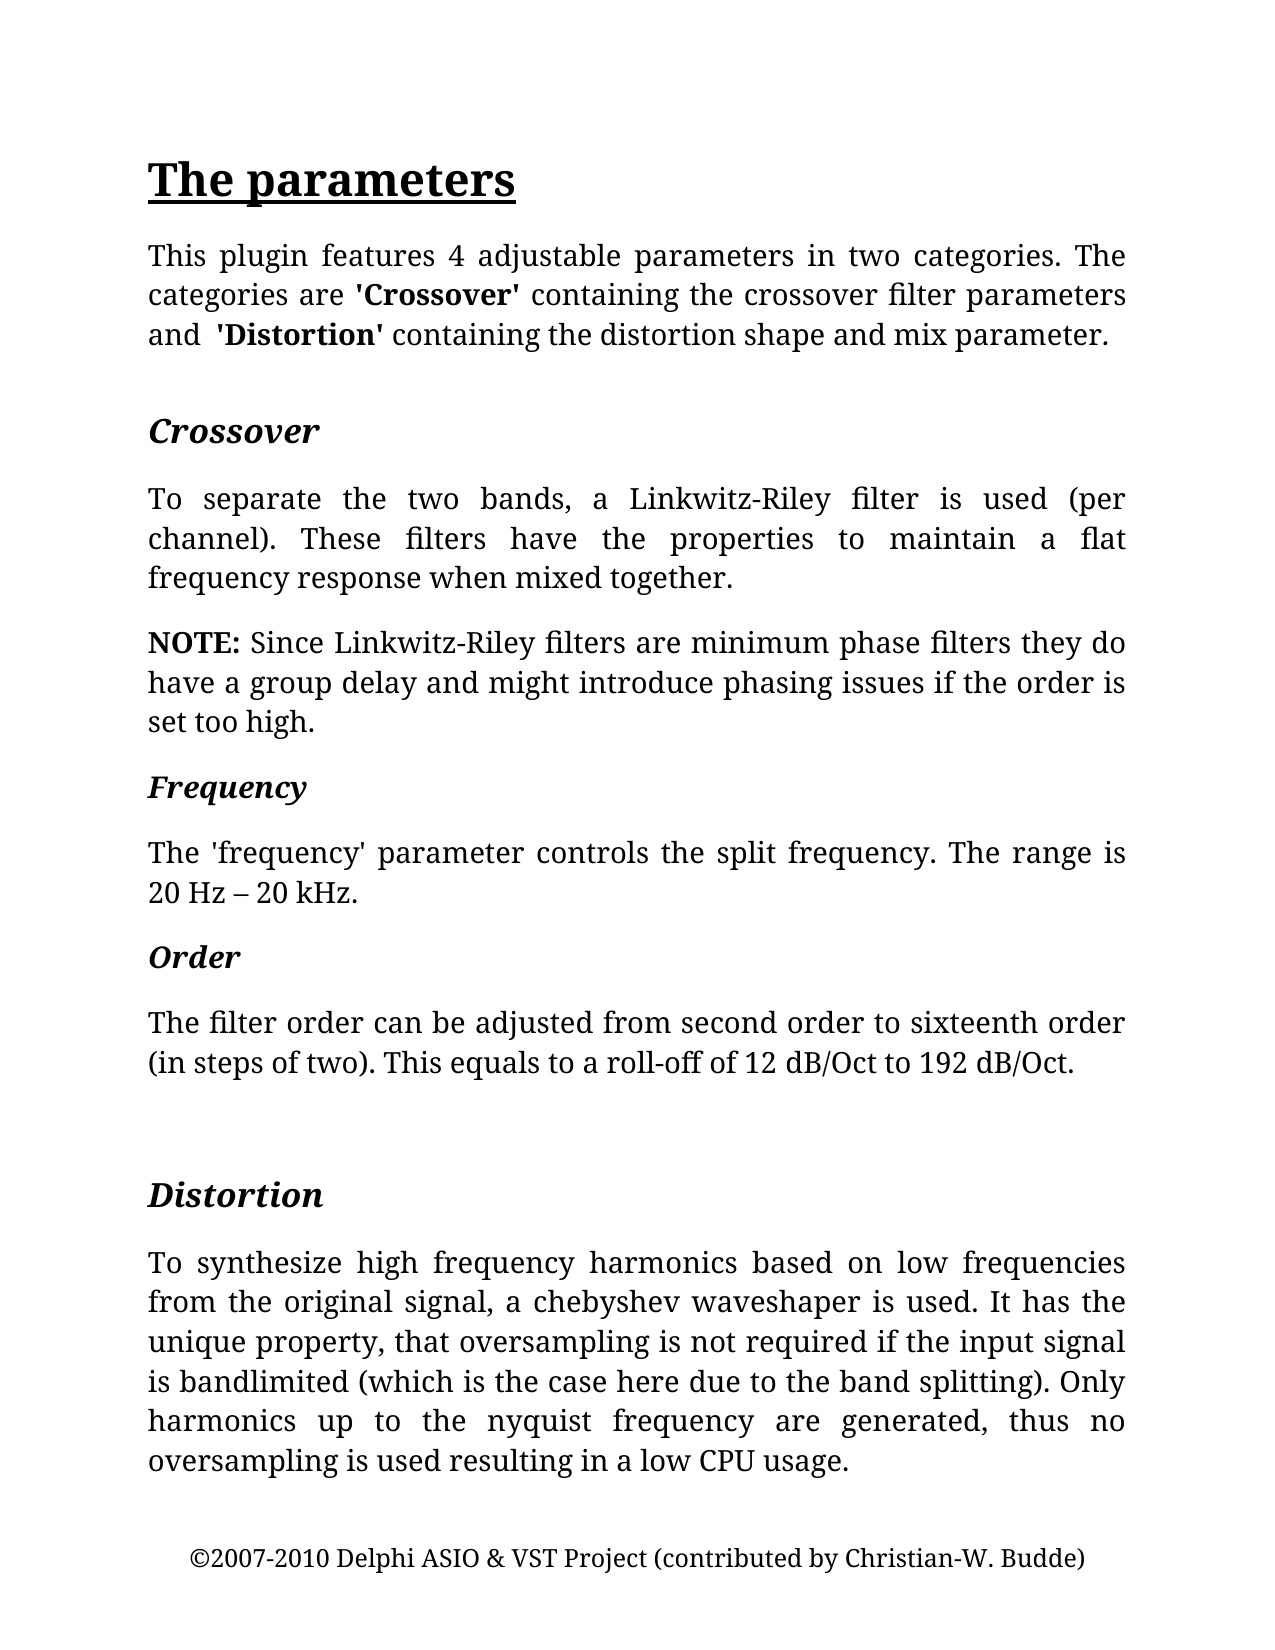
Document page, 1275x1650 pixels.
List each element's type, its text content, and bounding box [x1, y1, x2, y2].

text The 'frequency' parameter controls the split frequency. The range is 20 Hz – 20 kHz. [148, 832, 1127, 912]
text NOTE: Since Linkwitz-Riley filters are minimum phase filters they do have a group delay and might introduce phasing issues if the order is set too high. [148, 622, 1127, 741]
text To synthesize high frequency harmonics based on low frequencies from the original signal, a chebyshev waveshaper is used. It has the unique property, that oversampling is not required if the input signal is bandlimited (which is the case here due to the band splitting). Only harmonics up to the nyquist frequency are generated, thus no oversampling is used resulting in a low CPU usage. [148, 1242, 1127, 1480]
subtitle Crossover [148, 408, 1127, 453]
text The filter order can be adjusted from second order to sixteenth order (in steps of two). This equals to a roll-off of 12 dB/Oct to 192 dB/Oct. [148, 1002, 1127, 1082]
text This plugin features 4 adjustable parameters in two categories. The categories are 'Crossover' containing the crossover filter parameters and 'Distortion' containing the distortion shape and mix parameter. [148, 235, 1127, 354]
subtitle Distortion [148, 1171, 1127, 1217]
text To separate the two bands, a Linkwitz-Riley filter is used (per channel). These filters have the properties to maintain a flat frequency response when mixed together. [148, 478, 1127, 597]
subtitle The parameters [148, 148, 1127, 210]
subtitle Frequency [148, 766, 1127, 807]
subtitle Order [148, 937, 1127, 977]
